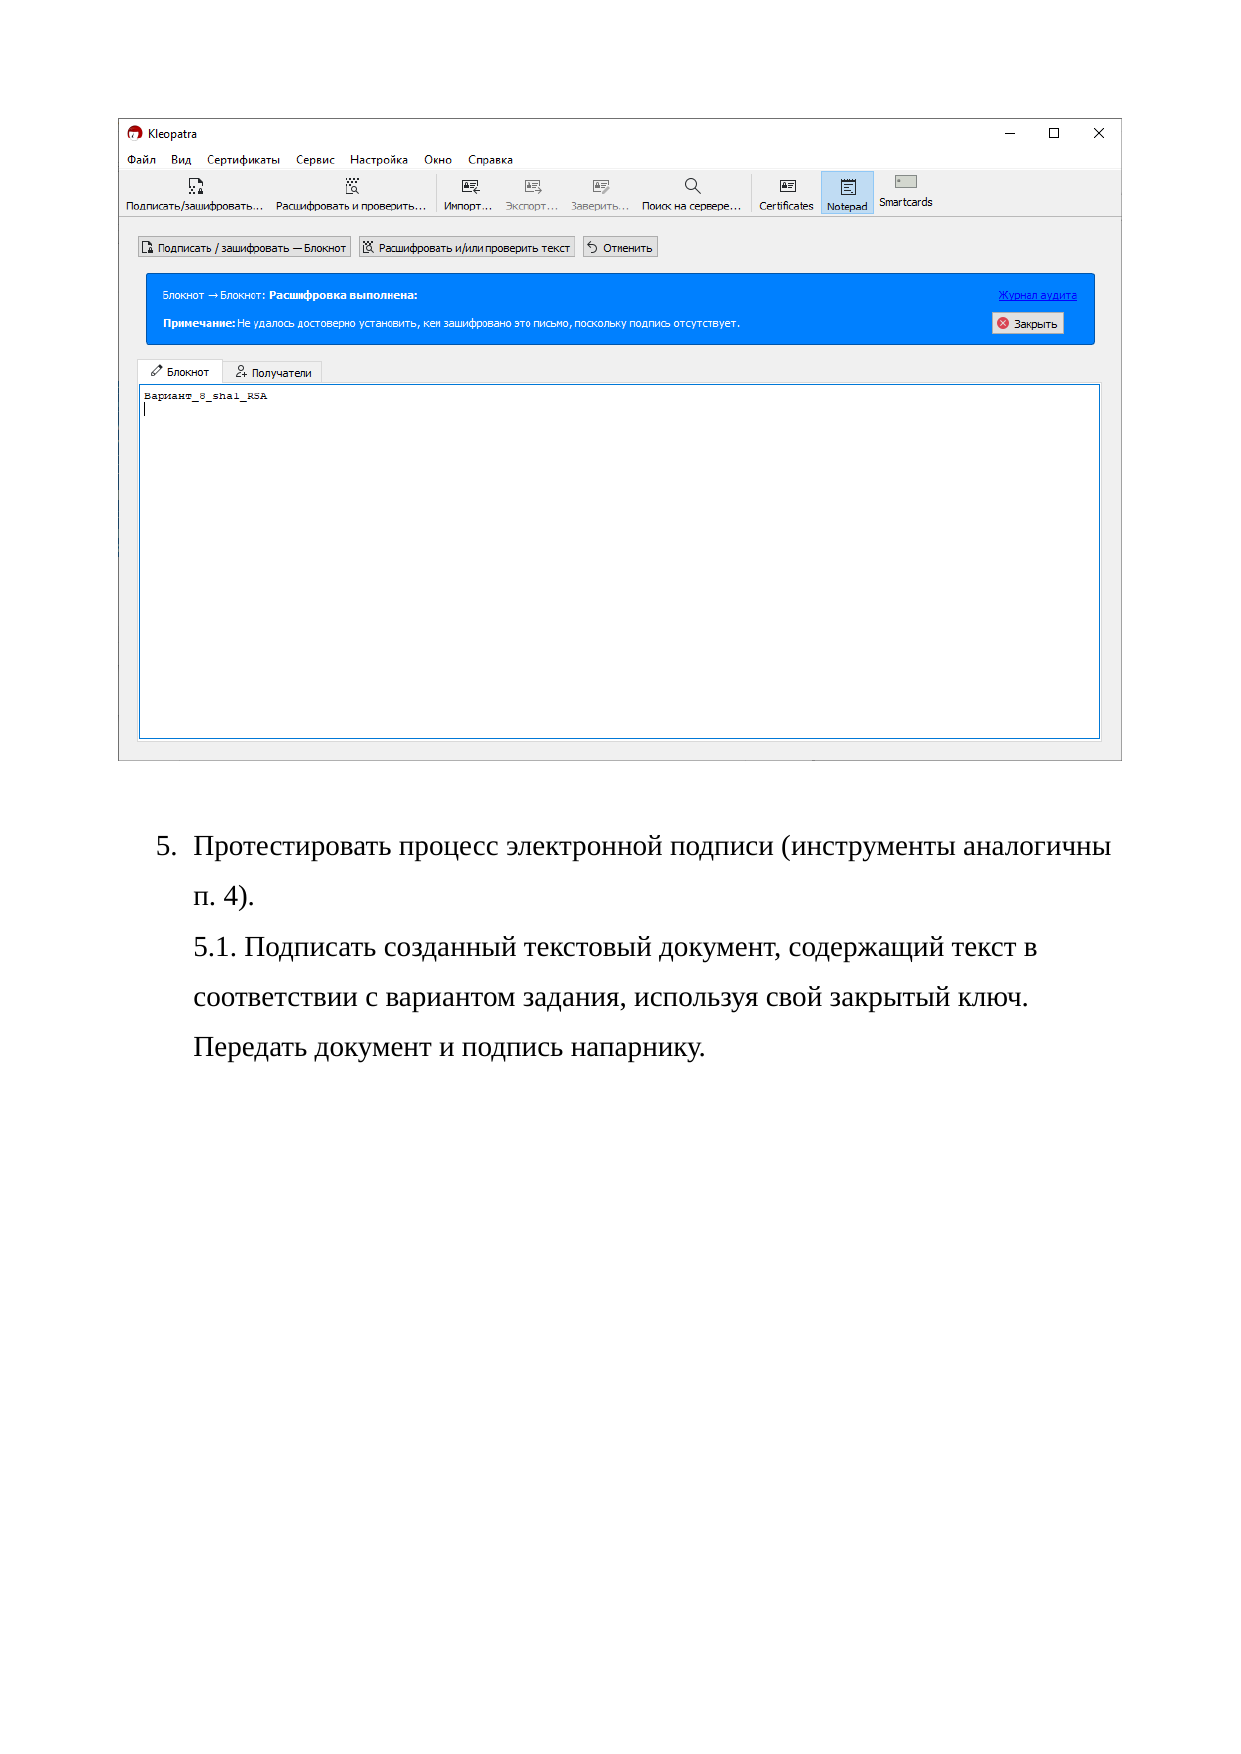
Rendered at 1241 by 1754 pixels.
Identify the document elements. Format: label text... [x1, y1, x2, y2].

picture [118, 118, 1122, 761]
list Протестировать процесс электронной подписи (инструменты аналогичны п. 4). [156, 828, 1122, 912]
list 5.1. Подписать созданный текстовый документ, содержащий текст в соответствии с вариантом задания, используя свой закрытый ключ. Передать документ и подпись напарнику. [156, 929, 1122, 1063]
